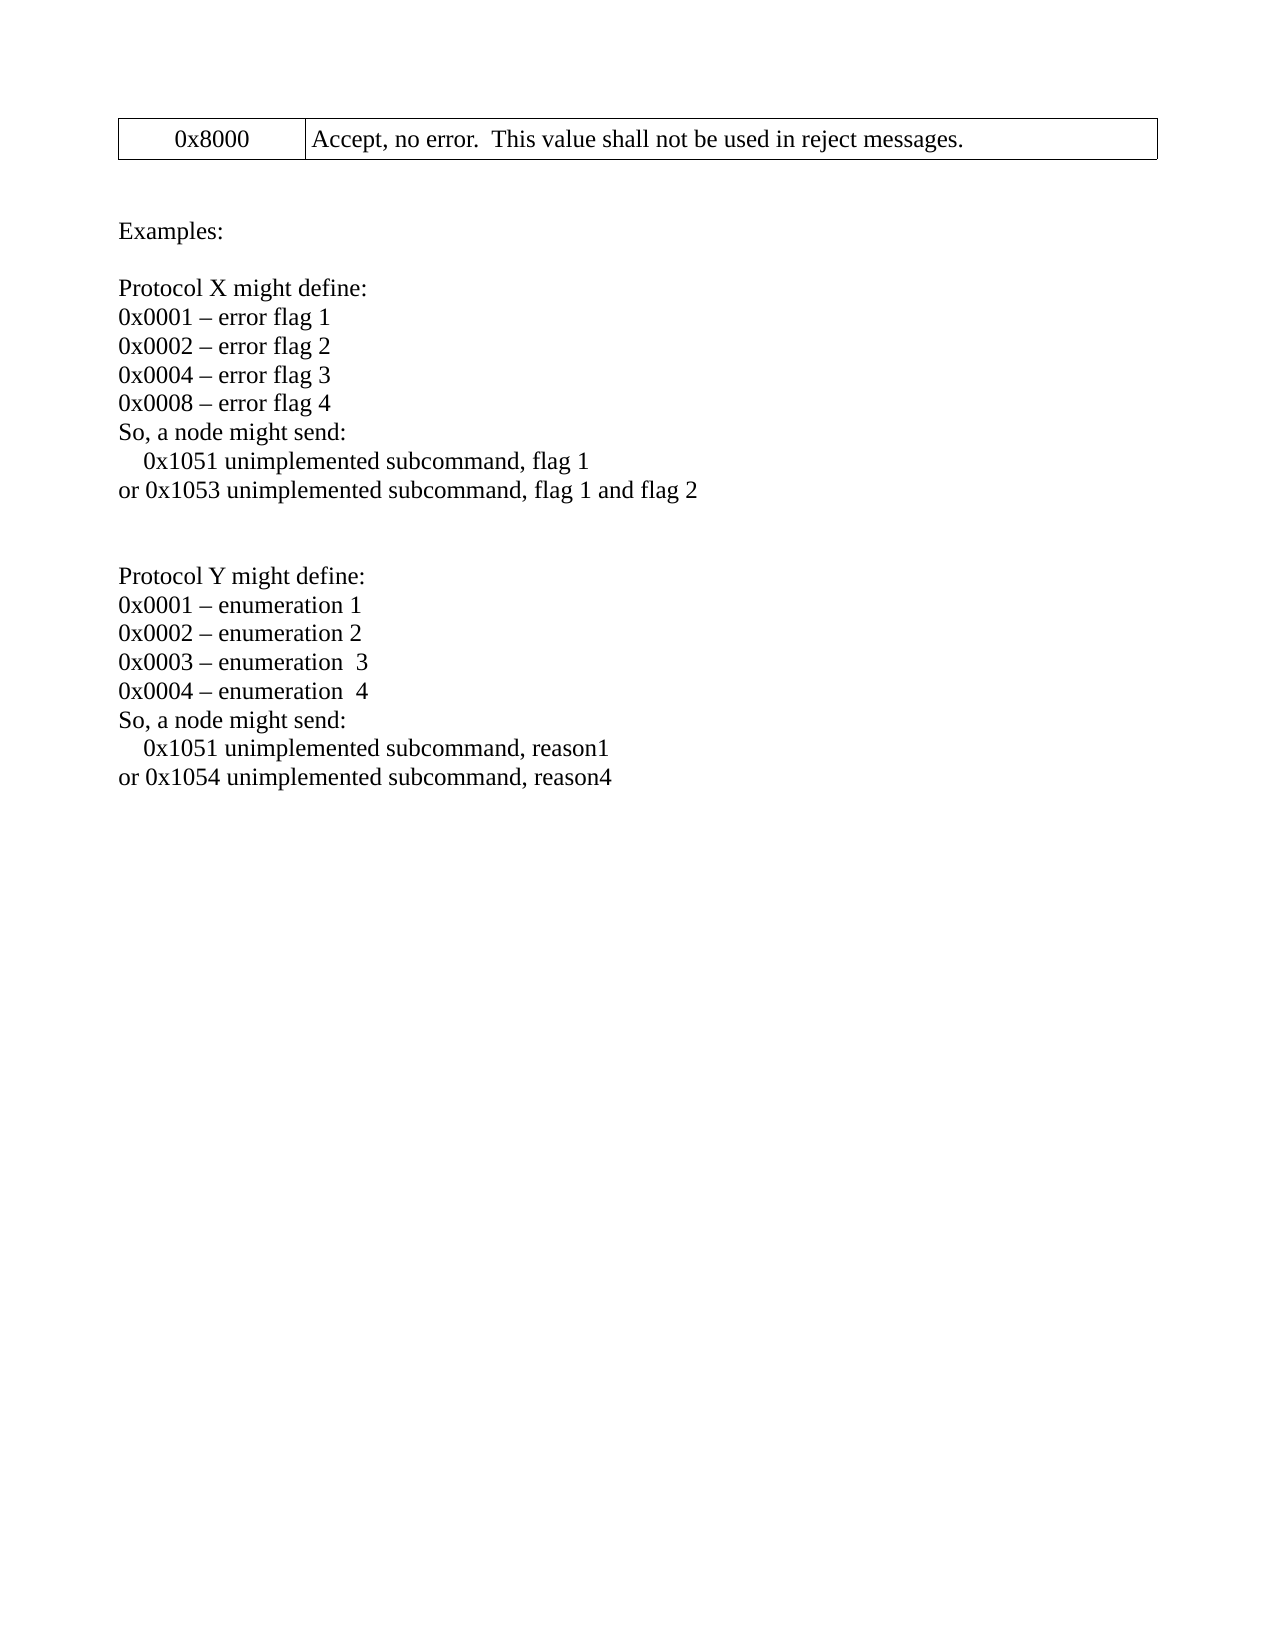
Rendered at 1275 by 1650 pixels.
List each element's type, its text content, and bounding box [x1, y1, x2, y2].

text 0x0001 – error flag 1 [118, 302, 1157, 331]
text 0x1051 unimplemented subcommand, flag 1 [118, 446, 1157, 475]
text 0x0003 – enumeration 3 [118, 647, 1157, 676]
text Examples: [118, 216, 1157, 245]
text So, a node might send: [118, 417, 1157, 446]
text 0x0004 – enumeration 4 [118, 676, 1157, 705]
text 0x1051 unimplemented subcommand, reason1 [118, 733, 1157, 762]
table_cell 0x8000 [119, 119, 305, 158]
text 0x0001 – enumeration 1 [118, 590, 1157, 618]
text 0x0008 – error flag 4 [118, 388, 1157, 417]
text Protocol X might define: [118, 273, 1157, 302]
text So, a node might send: [118, 705, 1157, 733]
text or 0x1053 unimplemented subcommand, flag 1 and flag 2 [118, 475, 1157, 503]
text Protocol Y might define: [118, 561, 1157, 590]
text 0x0002 – error flag 2 [118, 331, 1157, 360]
text 0x0002 – enumeration 2 [118, 618, 1157, 647]
text or 0x1054 unimplemented subcommand, reason4 [118, 762, 1157, 791]
table_cell Accept, no error. This value shall not be used in reject messages. [306, 119, 1157, 158]
text 0x0004 – error flag 3 [118, 360, 1157, 388]
